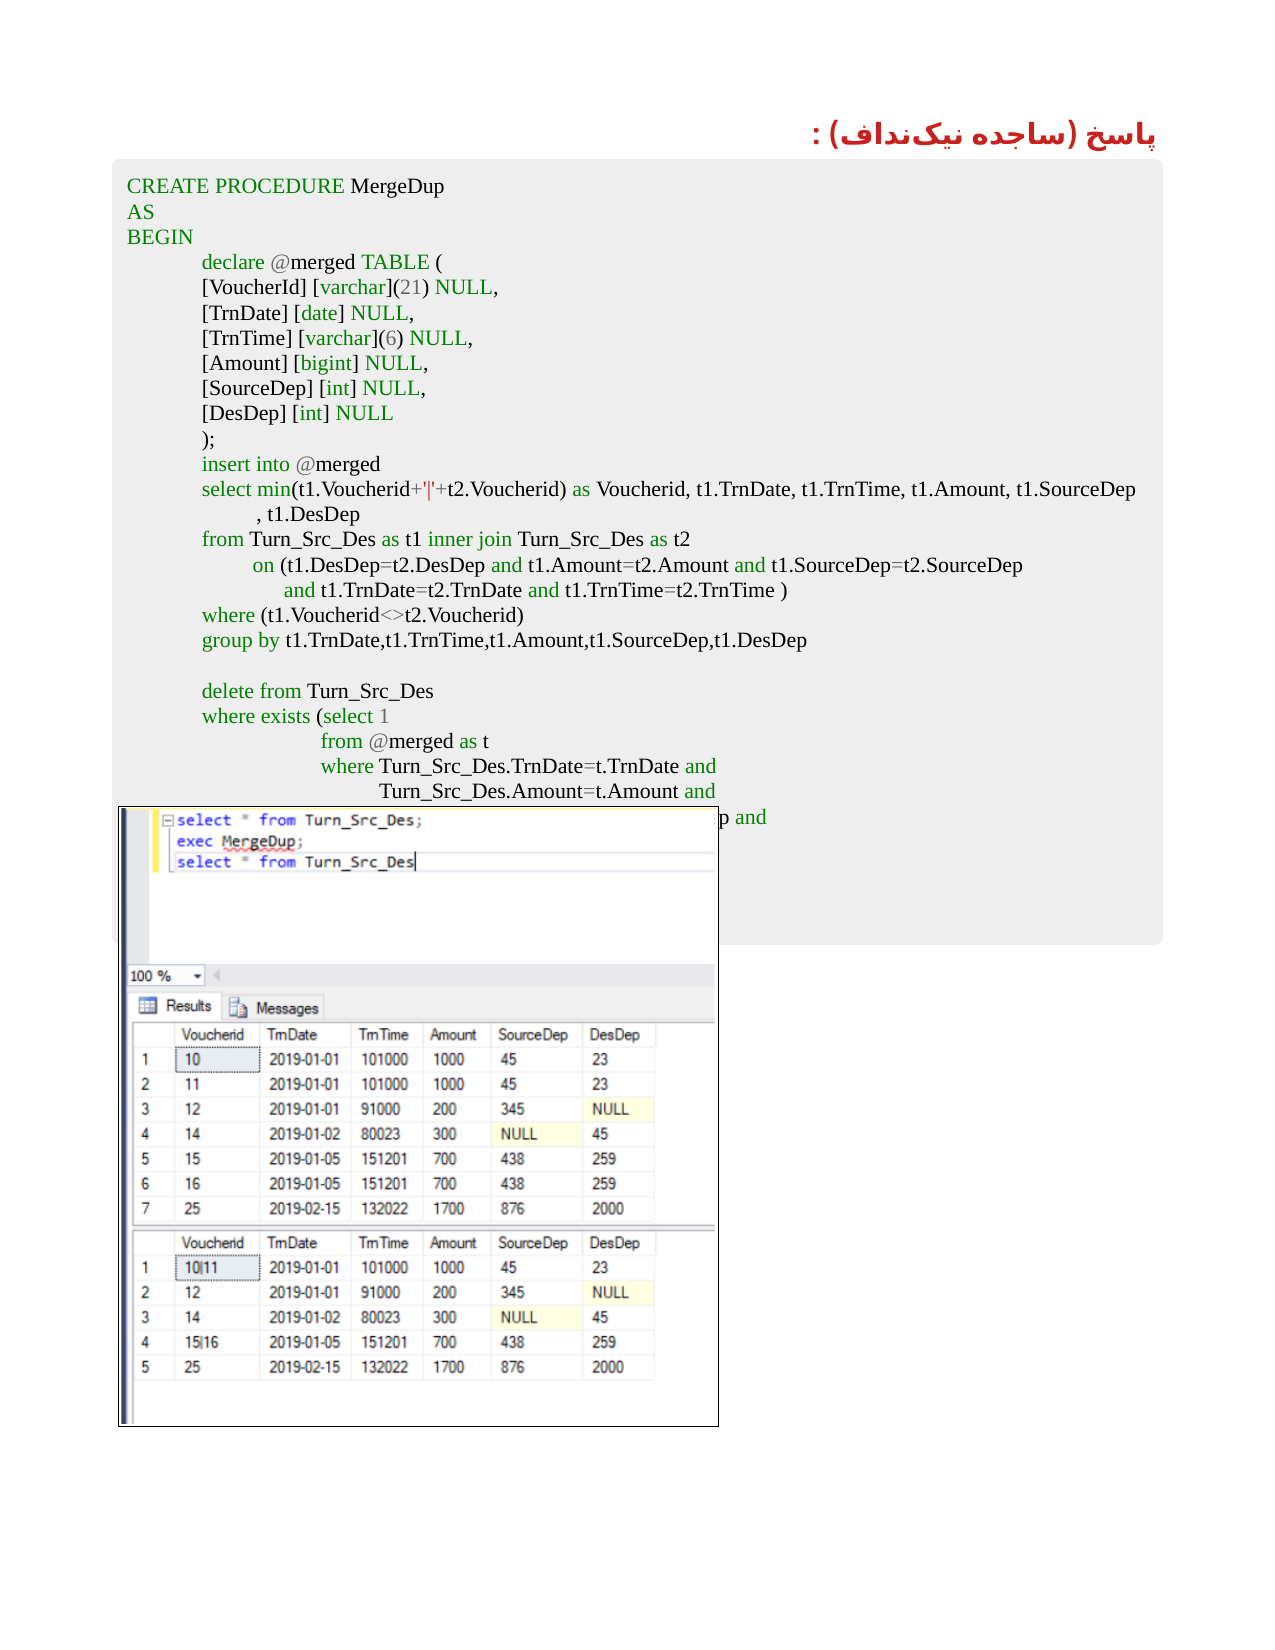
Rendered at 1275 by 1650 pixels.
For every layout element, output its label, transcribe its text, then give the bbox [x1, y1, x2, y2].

picture [121, 808, 715, 1424]
text پاسخ (ساجده نیک‌نداف) : [118, 118, 1157, 156]
